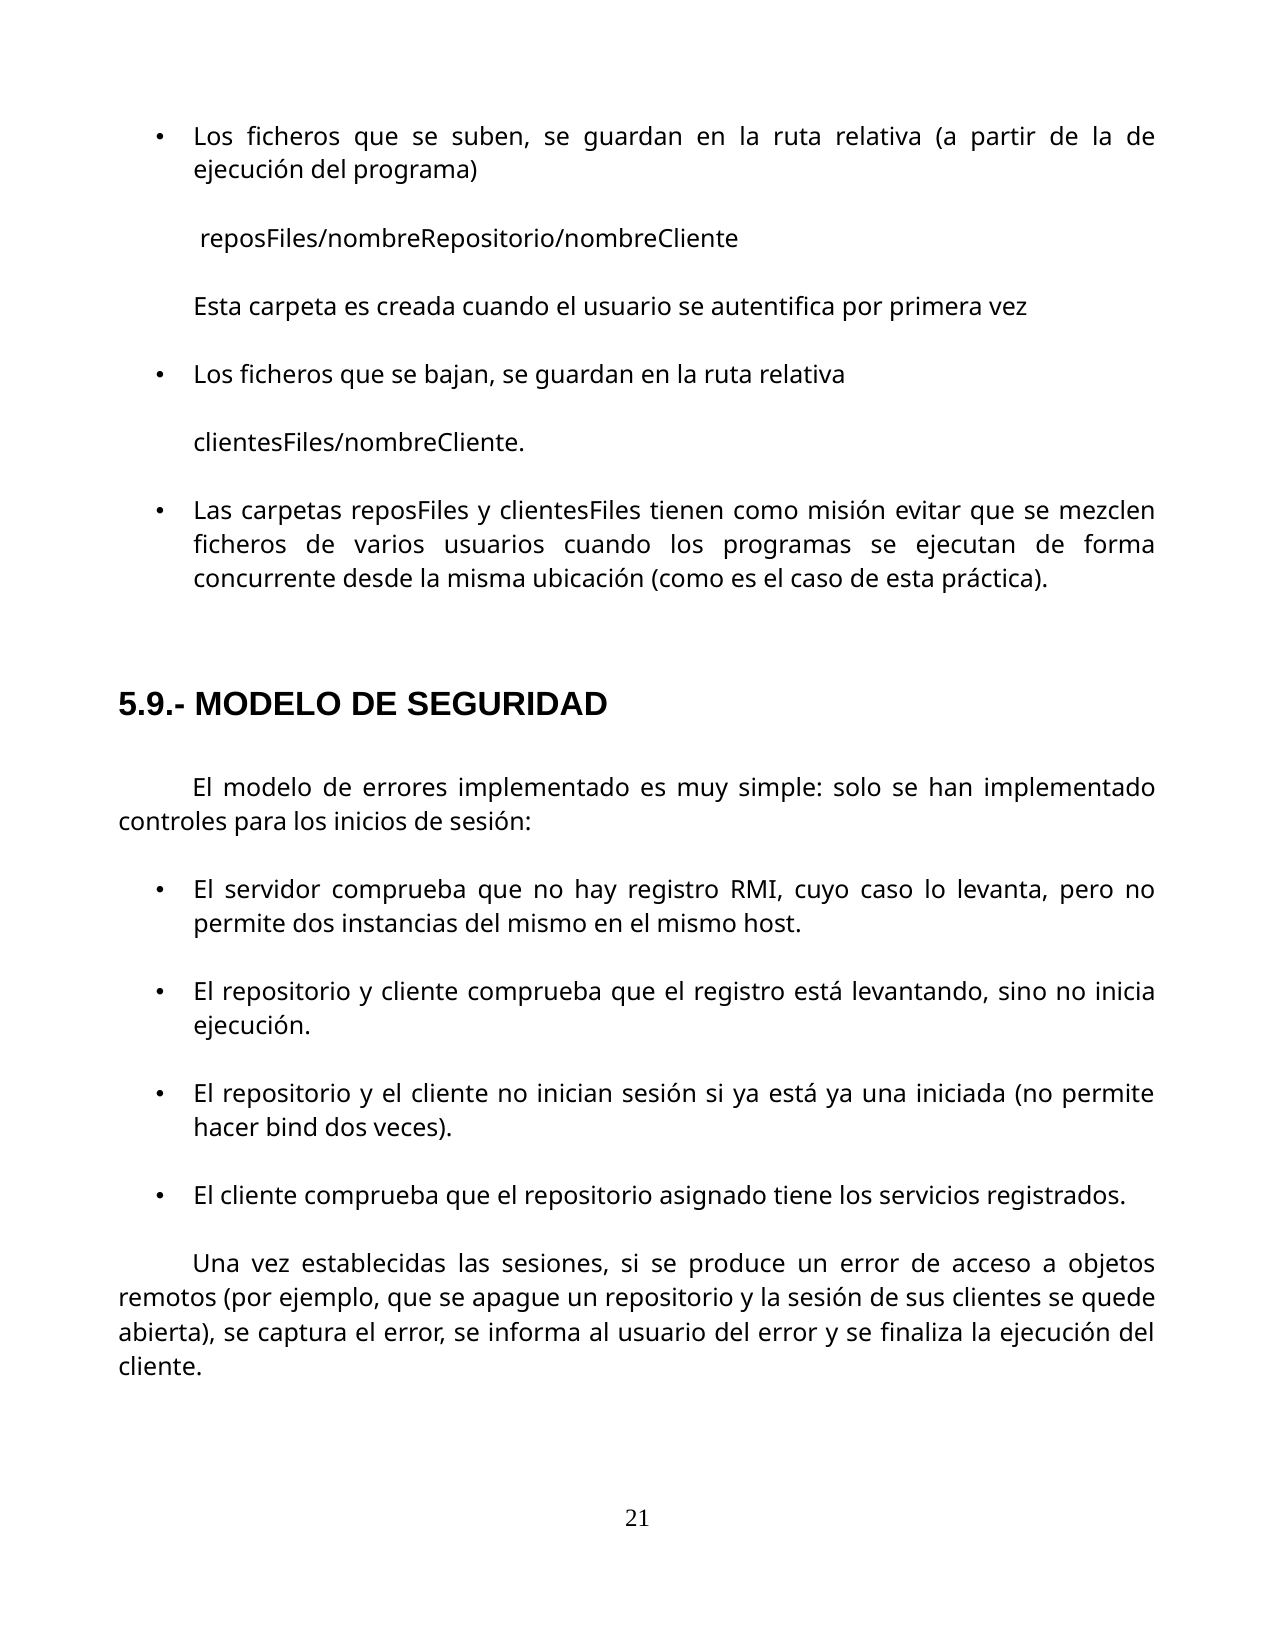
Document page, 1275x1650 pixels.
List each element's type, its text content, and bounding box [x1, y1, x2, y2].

subtitle 5.9.- MODELO DE SEGURIDAD [118, 684, 1157, 723]
list Los ficheros que se suben, se guardan en la ruta relativa (a partir de la de ejecución del programa) [156, 118, 1157, 186]
list reposFiles/nombreRepositorio/nombreCliente [156, 220, 1157, 254]
text Una vez establecidas las sesiones, si se produce un error de acceso a objetos remotos (por ejemplo, que se apague un repositorio y la sesión de sus clientes se quede abierta), se captura el error, se informa al usuario del error y se finaliza la ejecución del cliente. [118, 1246, 1157, 1382]
list Esta carpeta es creada cuando el usuario se autentifica por primera vez [156, 288, 1157, 322]
list El cliente comprueba que el repositorio asignado tiene los servicios registrados. [156, 1178, 1157, 1212]
list El repositorio y el cliente no inician sesión si ya está ya una iniciada (no permite hacer bind dos veces). [156, 1076, 1157, 1144]
list clientesFiles/nombreCliente. [156, 425, 1157, 459]
list El servidor comprueba que no hay registro RMI, cuyo caso lo levanta, pero no permite dos instancias del mismo en el mismo host. [156, 871, 1157, 939]
list Las carpetas reposFiles y clientesFiles tienen como misión evitar que se mezclen ficheros de varios usuarios cuando los programas se ejecutan de forma concurrente desde la misma ubicación (como es el caso de esta práctica). [156, 493, 1157, 595]
list El repositorio y cliente comprueba que el registro está levantando, sino no inicia ejecución. [156, 973, 1157, 1042]
text El modelo de errores implementado es muy simple: solo se han implementado controles para los inicios de sesión: [118, 769, 1157, 837]
list Los ficheros que se bajan, se guardan en la ruta relativa [156, 357, 1157, 391]
